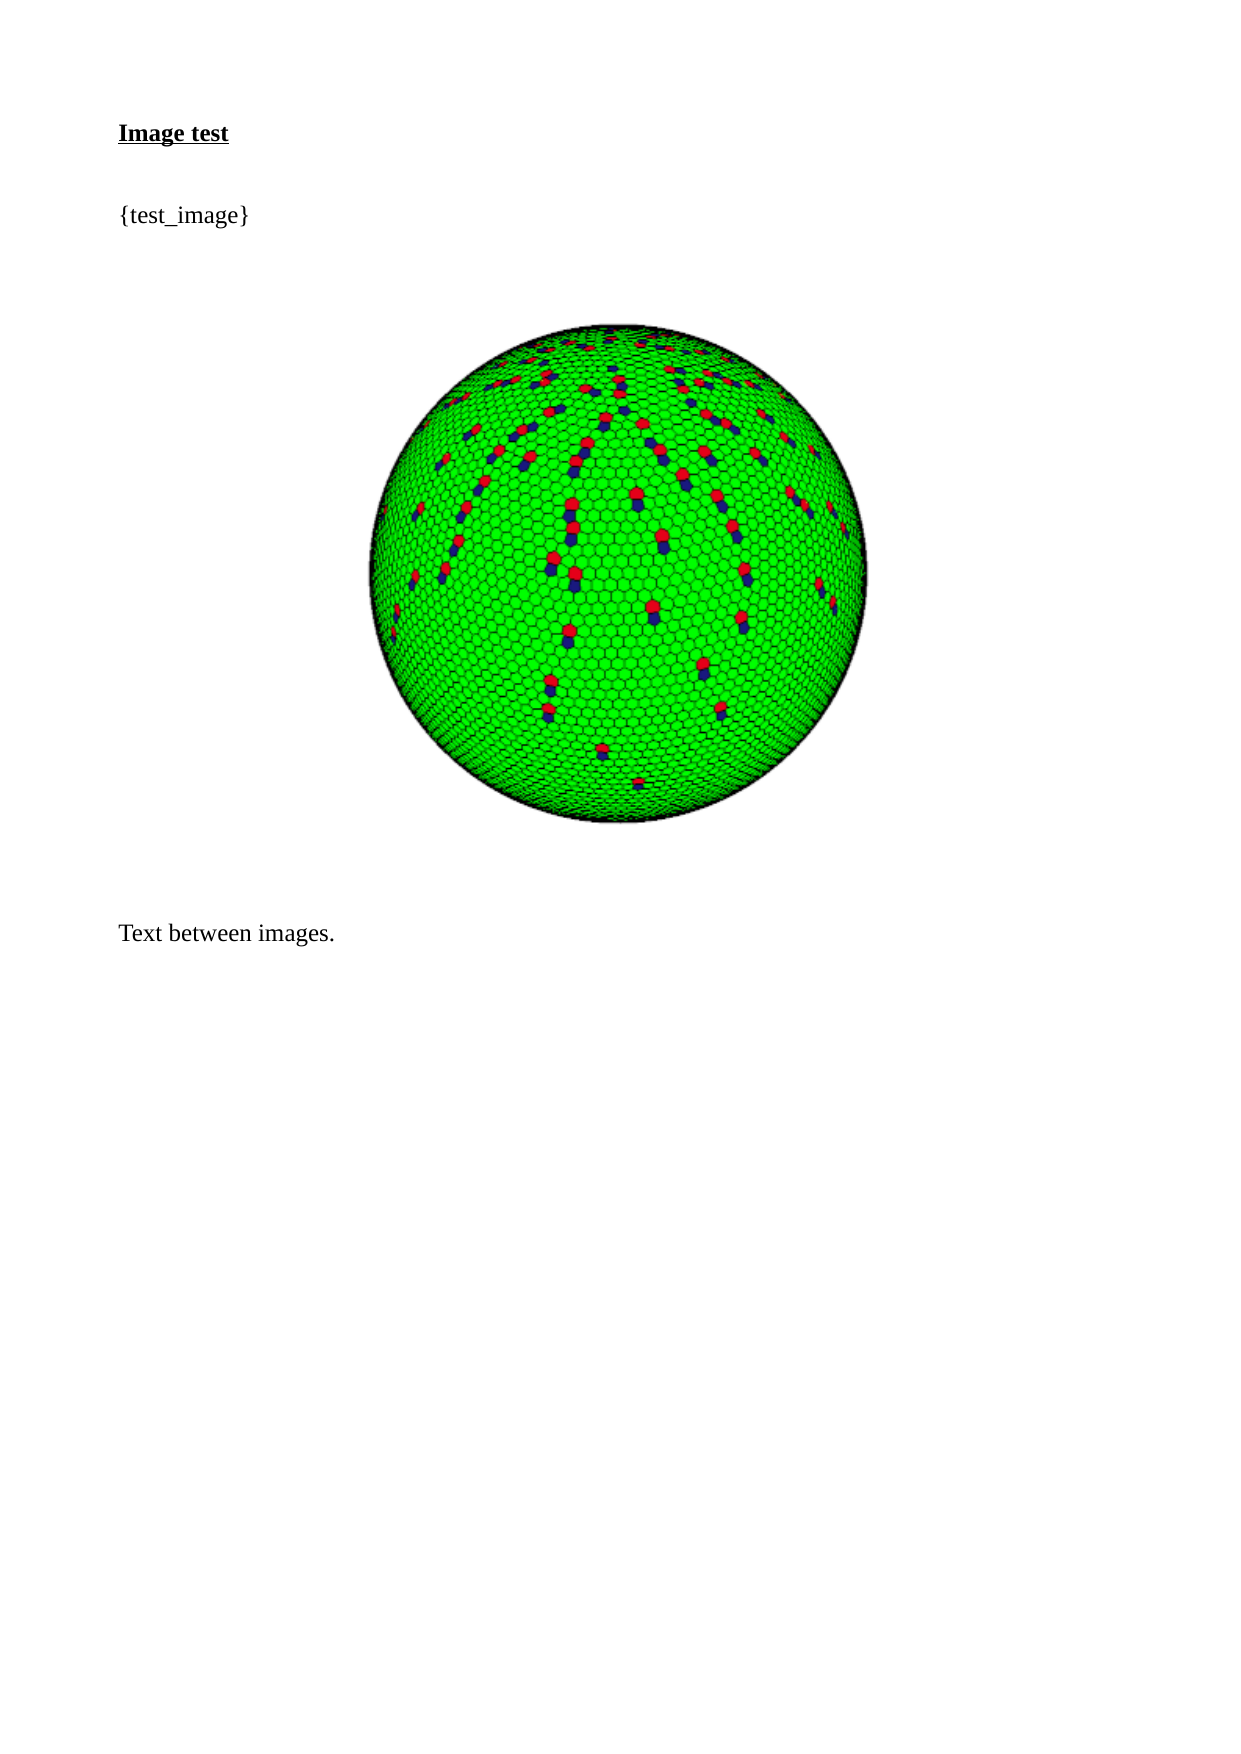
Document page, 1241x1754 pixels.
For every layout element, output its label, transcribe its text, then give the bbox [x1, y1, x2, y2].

text Image test [118, 118, 1122, 147]
text {test_image} [118, 201, 1122, 229]
picture [118, 283, 1119, 865]
text Text between images. [118, 918, 1122, 947]
